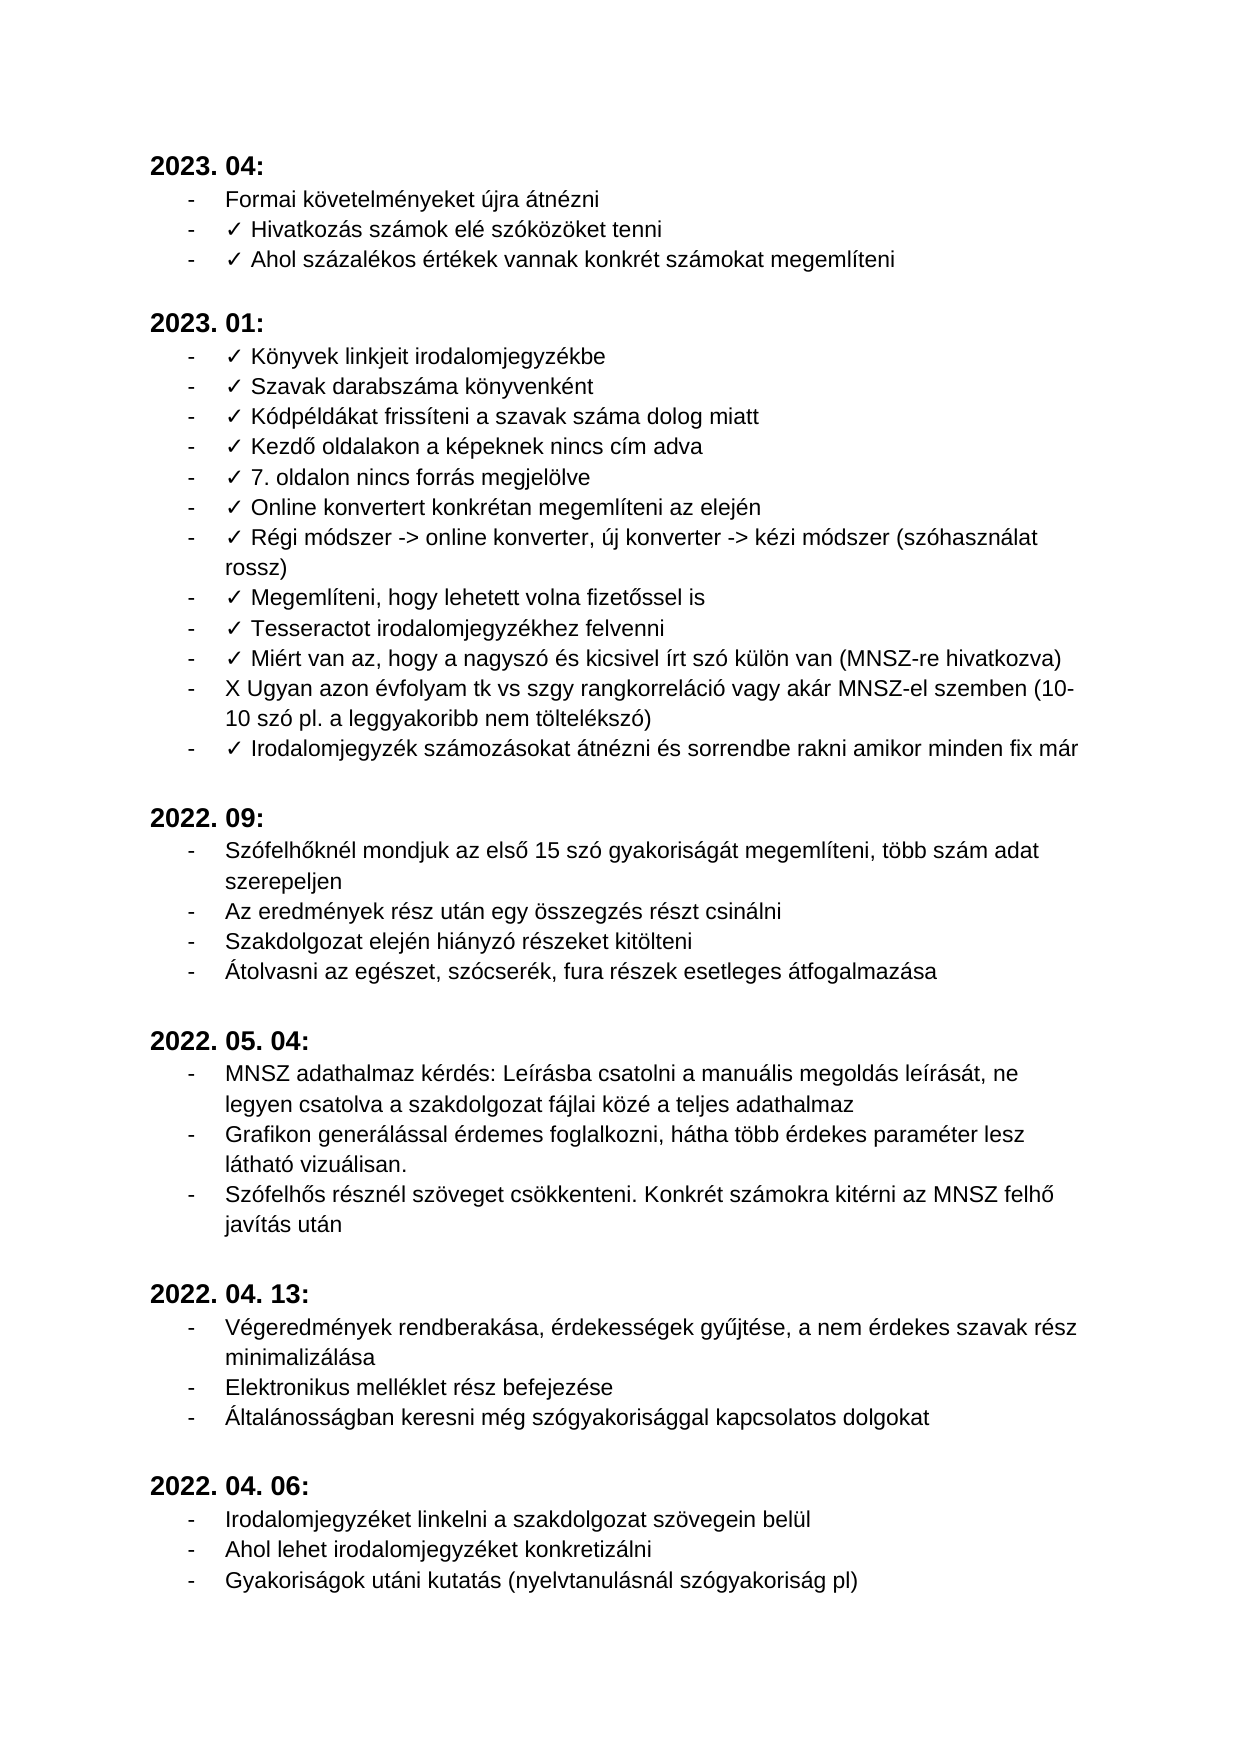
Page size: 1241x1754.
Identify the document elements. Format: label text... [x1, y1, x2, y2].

list ✓ Miért van az, hogy a nagyszó és kicsivel írt szó külön van (MNSZ-re hivatkozva) [187, 645, 1090, 671]
list MNSZ adathalmaz kérdés: Leírásba csatolni a manuális megoldás leírását, ne legyen csatolva a szakdolgozat fájlai közé a teljes adathalmaz [187, 1060, 1090, 1117]
list ✓ Ahol százalékos értékek vannak konkrét számokat megemlíteni [187, 246, 1090, 273]
list ✓ Szavak darabszáma könyvenként [187, 373, 1090, 399]
list Gyakoriságok utáni kutatás (nyelvtanulásnál szógyakoriság pl) [187, 1567, 1090, 1593]
list Átolvasni az egészet, szócserék, fura részek esetleges átfogalmazása [187, 958, 1090, 985]
list Szófelhőknél mondjuk az első 15 szó gyakoriságát megemlíteni, több szám adat szerepeljen [187, 837, 1090, 894]
list Ahol lehet irodalomjegyzéket konkretizálni [187, 1536, 1090, 1563]
text 2022. 09: [150, 802, 1090, 833]
list ✓ Irodalomjegyzék számozásokat átnézni és sorrendbe rakni amikor minden fix már [187, 735, 1090, 762]
list Az eredmények rész után egy összegzés részt csinálni [187, 898, 1090, 924]
list ✓ Online konvertert konkrétan megemlíteni az elején [187, 494, 1090, 520]
list ✓ Kódpéldákat frissíteni a szavak száma dolog miatt [187, 403, 1090, 429]
list Szófelhős résznél szöveget csökkenteni. Konkrét számokra kitérni az MNSZ felhő javítás után [187, 1181, 1090, 1238]
list ✓ Könyvek linkjeit irodalomjegyzékbe [187, 343, 1090, 369]
text 2022. 04. 06: [150, 1470, 1090, 1502]
list ✓ Tesseractot irodalomjegyzékhez felvenni [187, 614, 1090, 641]
list ✓ Megemlíteni, hogy lehetett volna fizetőssel is [187, 584, 1090, 611]
list ✓ 7. oldalon nincs forrás megjelölve [187, 463, 1090, 490]
list X Ugyan azon évfolyam tk vs szgy rangkorreláció vagy akár MNSZ-el szemben (10-10 szó pl. a leggyakoribb nem töltelékszó) [187, 675, 1090, 732]
list Szakdolgozat elején hiányzó részeket kitölteni [187, 928, 1090, 954]
list Általánosságban keresni még szógyakorisággal kapcsolatos dolgokat [187, 1404, 1090, 1431]
list Irodalomjegyzéket linkelni a szakdolgozat szövegein belül [187, 1506, 1090, 1533]
text 2022. 05. 04: [150, 1024, 1090, 1056]
list ✓ Régi módszer -> online konverter, új konverter -> kézi módszer (szóhasználat rossz) [187, 524, 1090, 581]
text 2022. 04. 13: [150, 1278, 1090, 1309]
list Elektronikus melléklet rész befejezése [187, 1374, 1090, 1400]
list ✓ Hivatkozás számok elé szóközöket tenni [187, 216, 1090, 242]
text 2023. 01: [150, 307, 1090, 338]
list Formai követelményeket újra átnézni [187, 186, 1090, 212]
text 2023. 04: [150, 150, 1090, 181]
list Végeredmények rendberakása, érdekességek gyűjtése, a nem érdekes szavak rész minimalizálása [187, 1313, 1090, 1370]
list ✓ Kezdő oldalakon a képeknek nincs cím adva [187, 433, 1090, 460]
list Grafikon generálással érdemes foglalkozni, hátha több érdekes paraméter lesz látható vizuálisan. [187, 1121, 1090, 1177]
